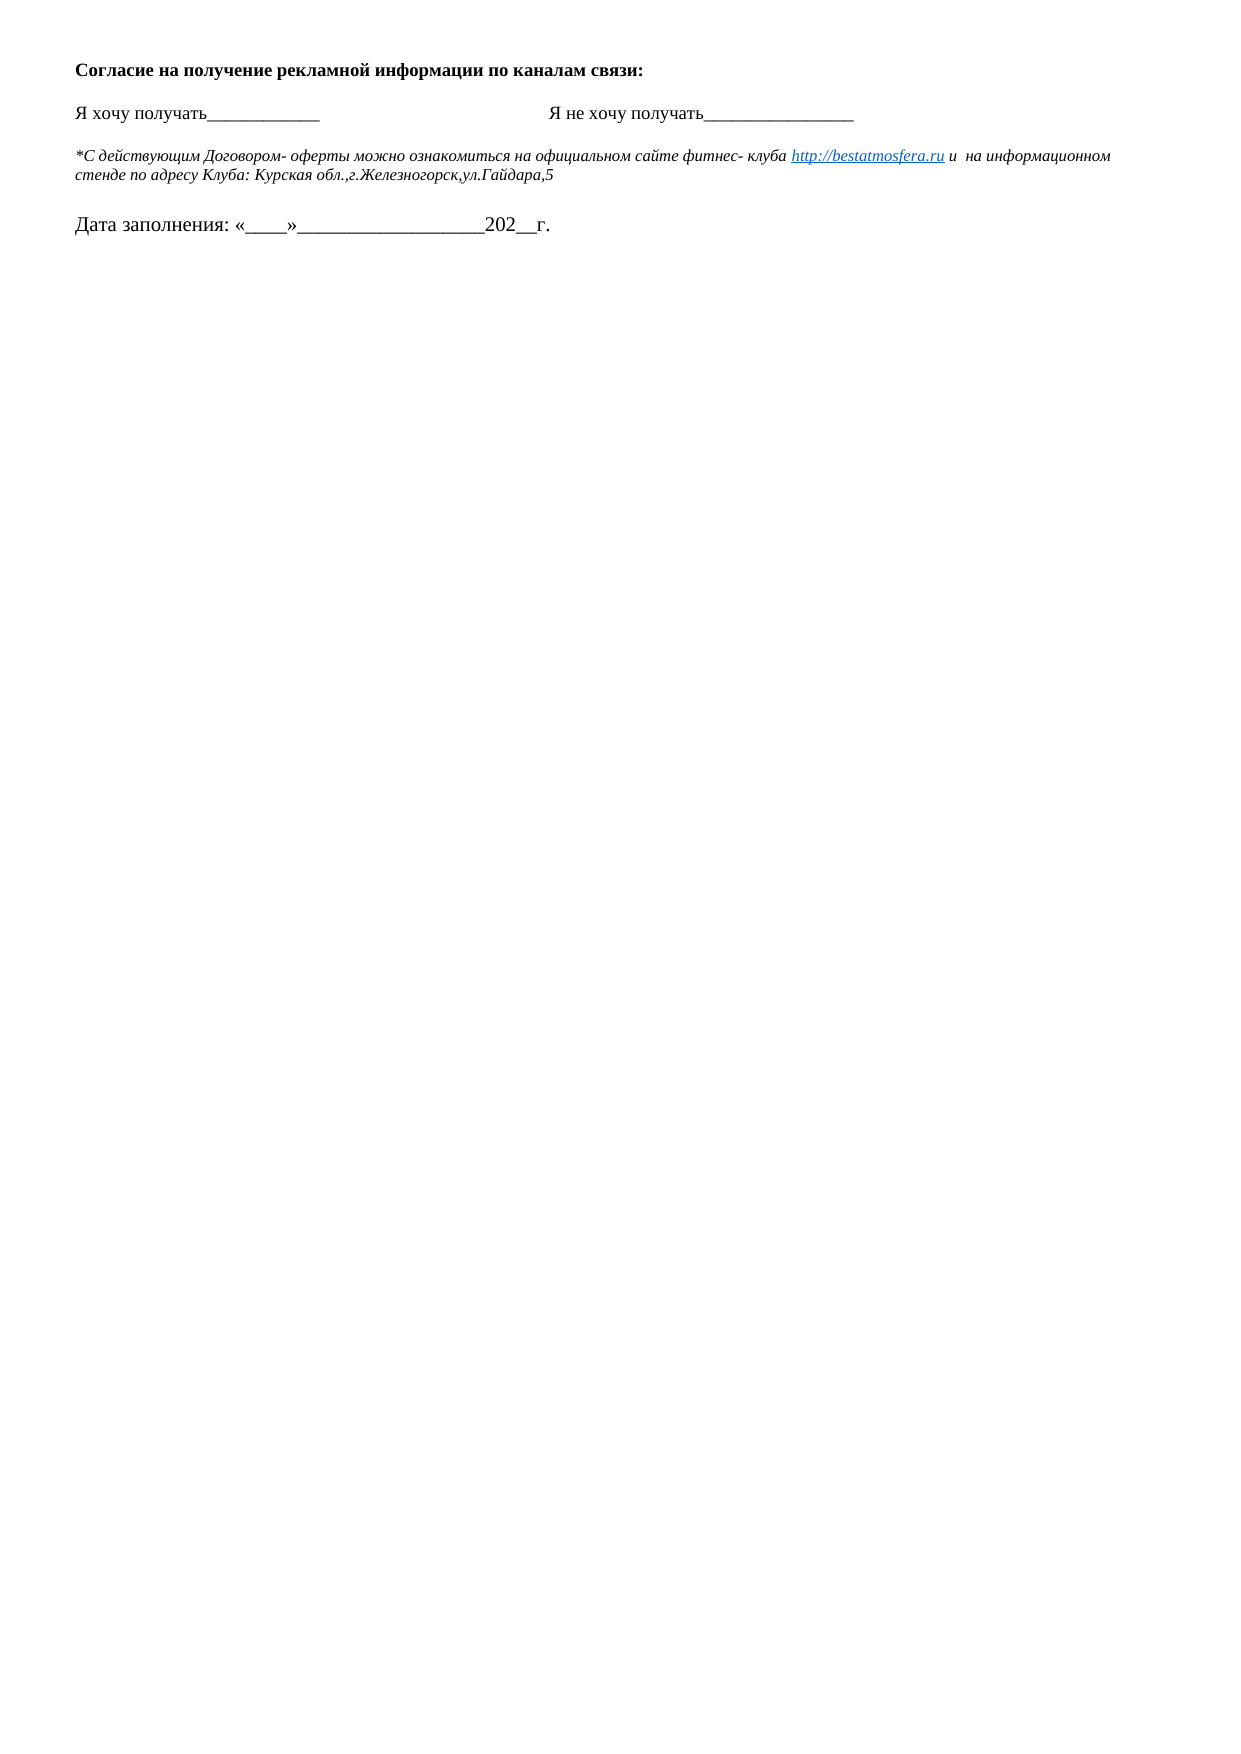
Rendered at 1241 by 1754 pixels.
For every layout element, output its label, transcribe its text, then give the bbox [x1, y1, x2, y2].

text *С действующим Договором- оферты можно ознакомиться на официальном сайте фитнес- клуба http://bestatmosfera.ru и на информационном стенде по адресу Клуба: Курская обл.,г.Железногорск,ул.Гайдара,5 [75, 145, 1165, 212]
text Я хочу получать____________ Я не хочу получать________________ [75, 102, 1165, 145]
text Дата заполнения: «____»__________________202__г. [75, 212, 1165, 236]
text Согласие на получение рекламной информации по каналам связи: [75, 59, 1165, 81]
